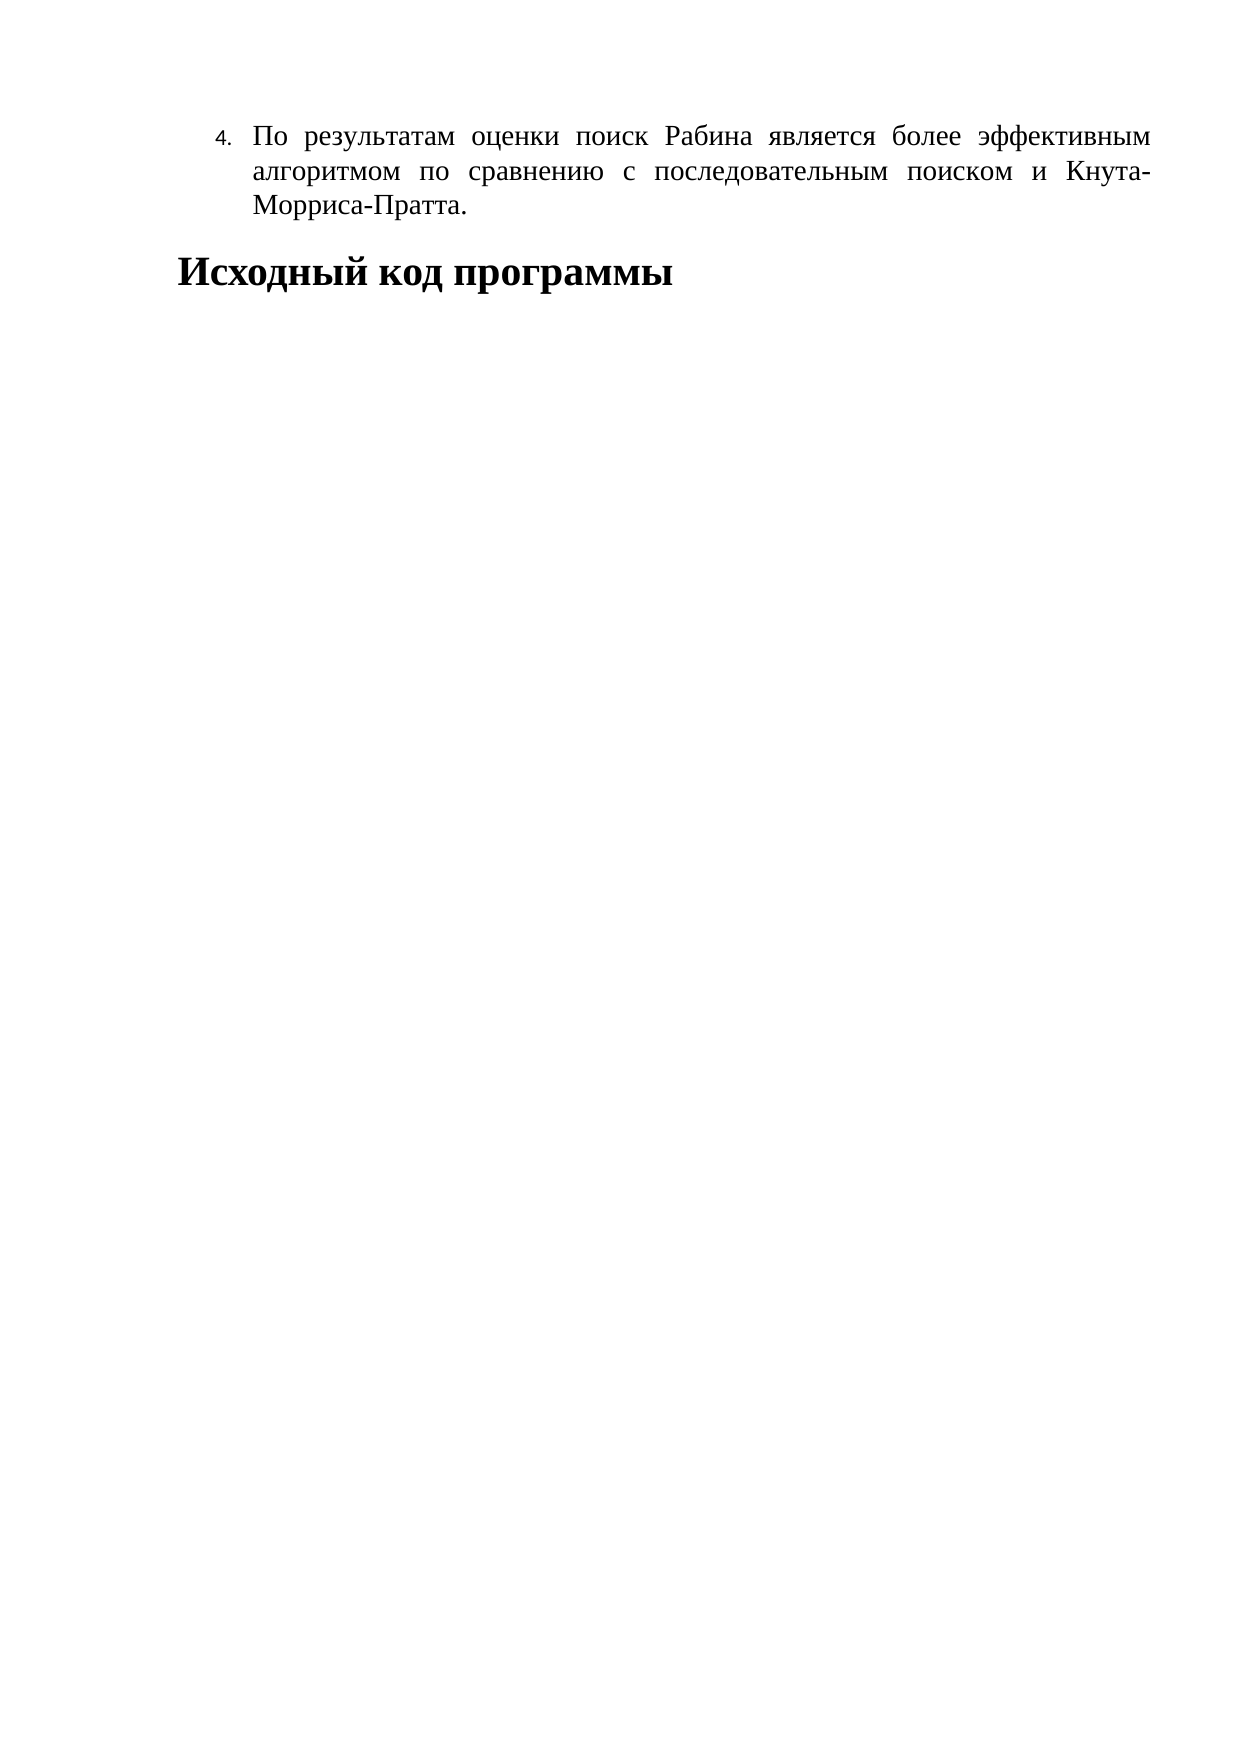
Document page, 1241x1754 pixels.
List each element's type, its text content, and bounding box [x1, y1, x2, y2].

list По результатам оценки поиск Рабина является более эффективным алгоритмом по сравнению с последовательным поиском и Кнута-Морриса-Пратта. [215, 118, 1152, 221]
subtitle Исходный код программы [177, 247, 1152, 294]
